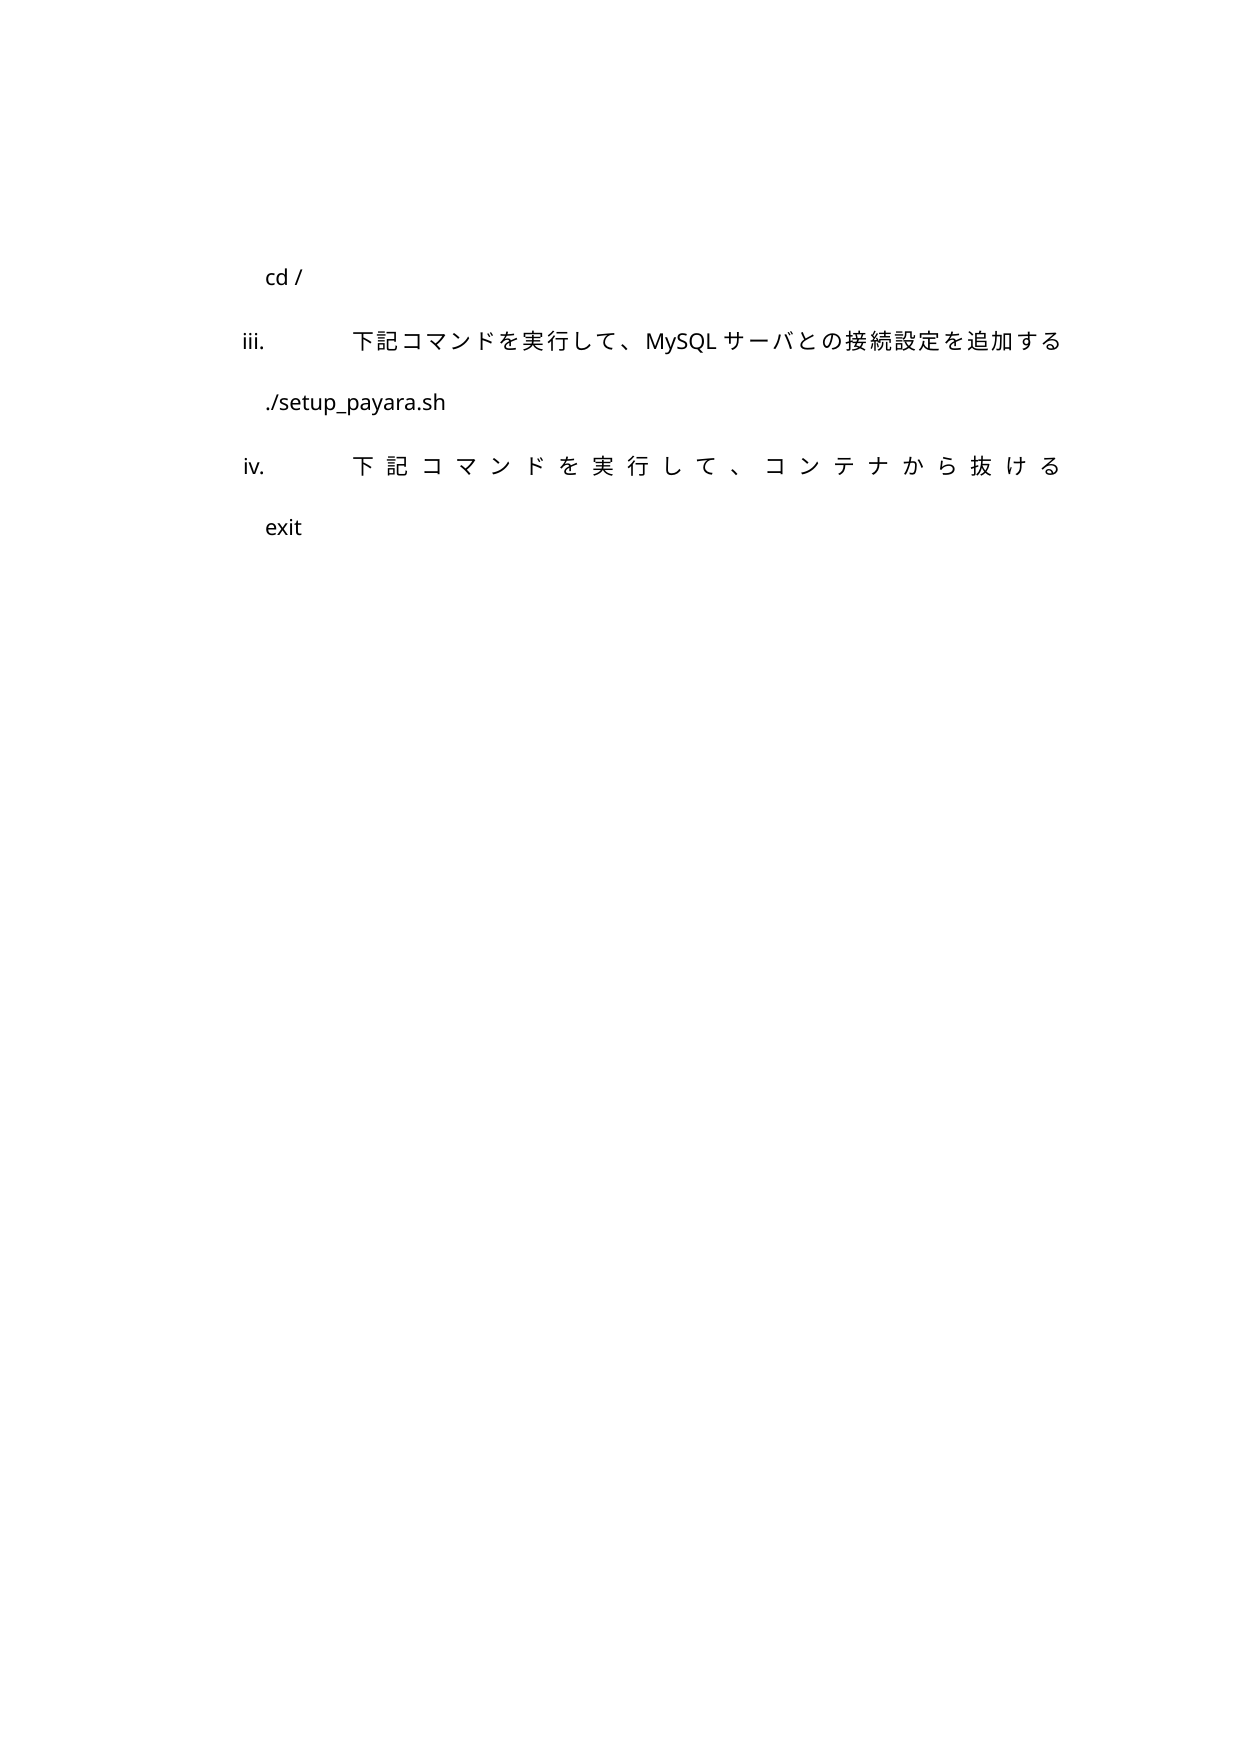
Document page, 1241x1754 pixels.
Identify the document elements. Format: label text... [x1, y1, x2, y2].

list 下記コマンドを実行して、コンテナから抜ける exit [265, 423, 1063, 548]
list cd / [265, 236, 1063, 298]
list 下記コマンドを実行して、MySQLサーバとの接続設定を追加する ./setup_payara.sh [265, 298, 1063, 423]
